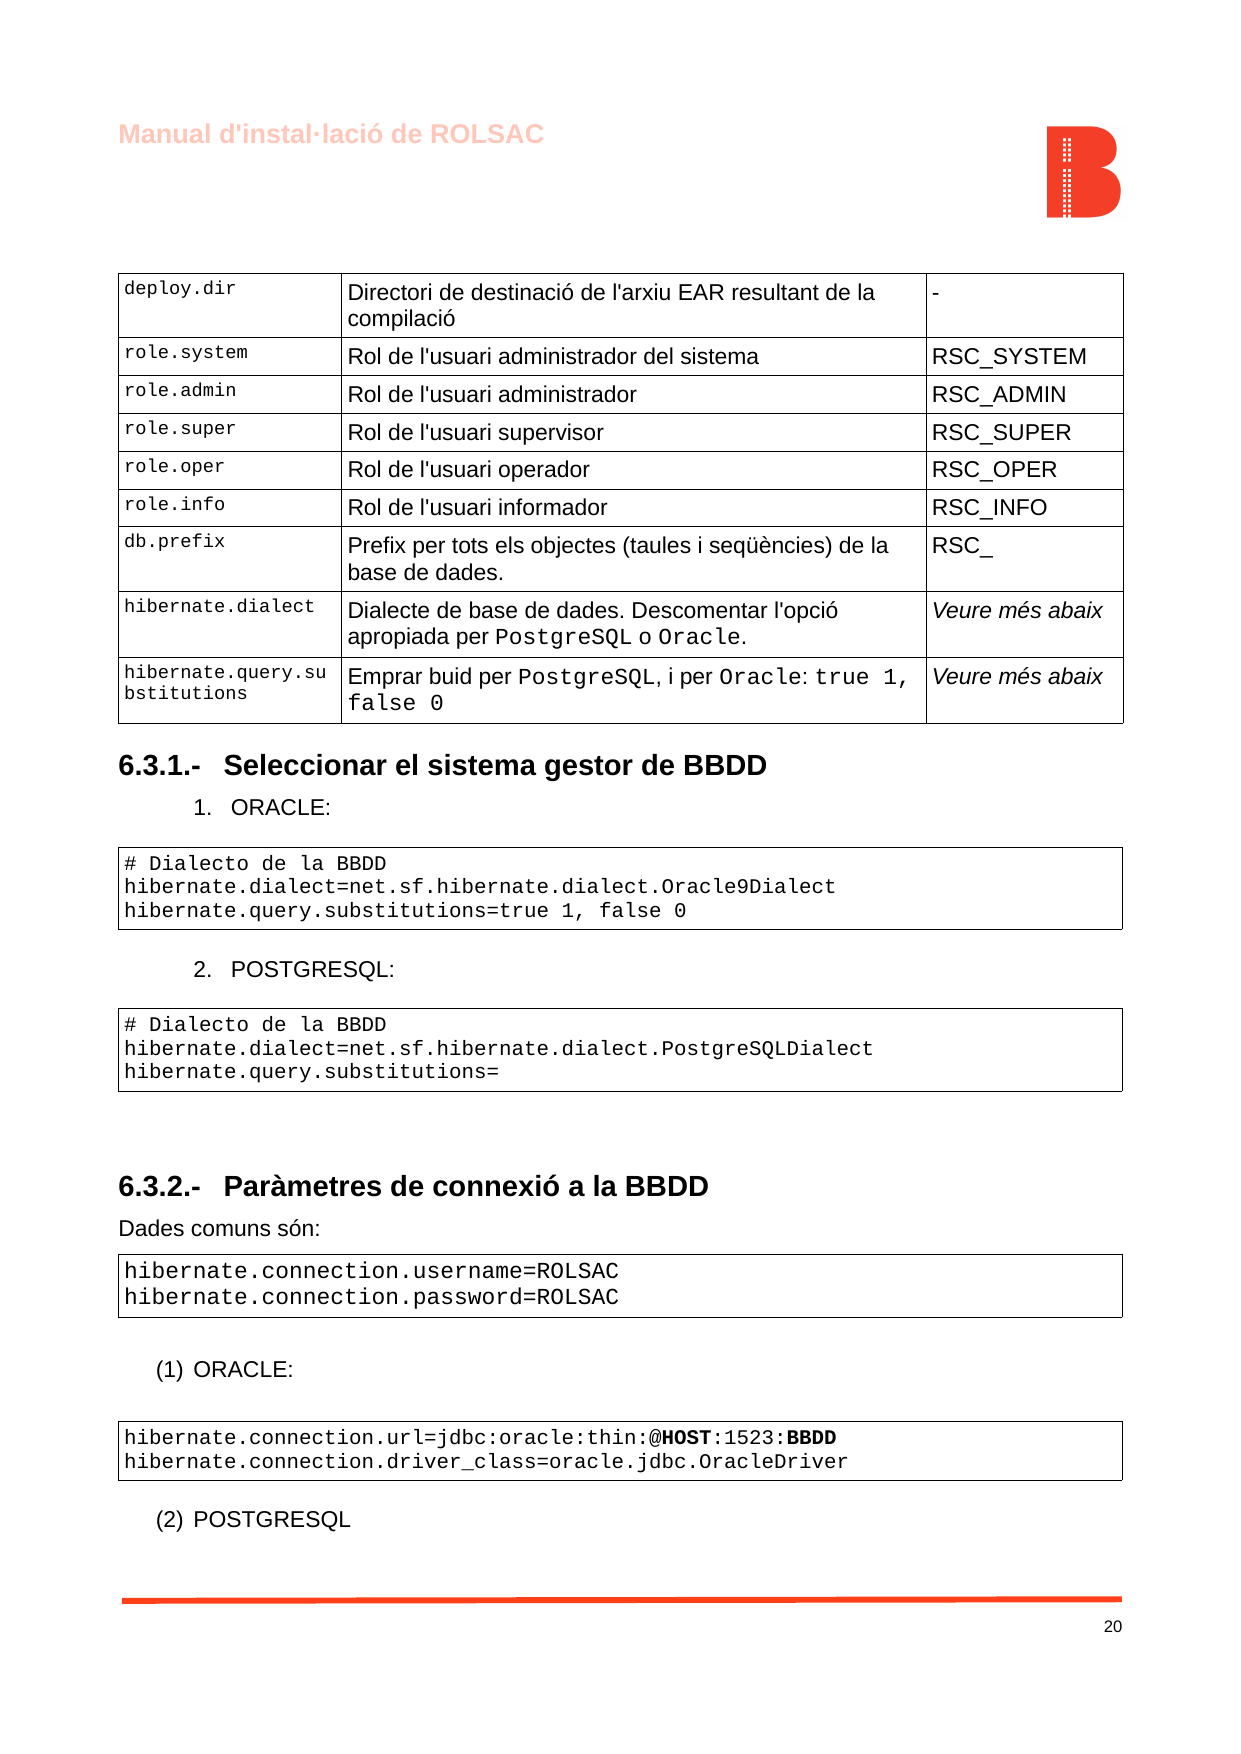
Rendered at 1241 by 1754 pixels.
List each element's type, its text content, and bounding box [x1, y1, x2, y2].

table_cell deploy.dir [119, 274, 341, 337]
list POSTGRESQL [156, 1506, 1122, 1533]
table_cell Prefix per tots els objectes (taules i seqüències) de la base de dades. [342, 527, 926, 591]
table_cell role.system [119, 338, 341, 375]
table_cell Rol de l'usuari informador [342, 490, 926, 526]
table_cell Veure més abaix [927, 658, 1123, 723]
table_cell RSC_ADMIN [927, 376, 1123, 413]
list ORACLE: [156, 1356, 1122, 1382]
subtitle Paràmetres de connexió a la BBDD [118, 1169, 1122, 1202]
table_cell hibernate.dialect [119, 592, 341, 657]
table_cell Rol de l'usuari operador [342, 452, 926, 488]
subtitle Seleccionar el sistema gestor de BBDD [118, 748, 1122, 781]
picture [1036, 124, 1130, 221]
text Dades comuns són: [118, 1215, 1122, 1241]
table_cell RSC_ [927, 527, 1123, 591]
table_cell db.prefix [119, 527, 341, 591]
table_header # Dialecto de la BBDD hibernate.dialect=net.sf.hibernate.dialect.PostgreSQLDialect hibernate.query.substitutions= [119, 1009, 1122, 1091]
table_cell Rol de l'usuari supervisor [342, 414, 926, 451]
table_cell Dialecte de base de dades. Descomentar l'opció apropiada per PostgreSQL o Oracle. [342, 592, 926, 657]
table_cell Rol de l'usuari administrador del sistema [342, 338, 926, 375]
table_cell Emprar buid per PostgreSQL, i per Oracle: true 1, false 0 [342, 658, 926, 723]
list ORACLE: [193, 794, 1122, 820]
table_cell RSC_INFO [927, 490, 1123, 526]
table_cell role.admin [119, 376, 341, 413]
table_cell Directori de destinació de l'arxiu EAR resultant de la compilació [342, 274, 926, 337]
table_cell hibernate.query.substitutions [119, 658, 341, 723]
table_cell Rol de l'usuari administrador [342, 376, 926, 413]
table_header hibernate.connection.url=jdbc:oracle:thin:@HOST:1523:BBDD hibernate.connection.driver_class=oracle.jdbc.OracleDriver [119, 1422, 1122, 1480]
table_header # Dialecto de la BBDD hibernate.dialect=net.sf.hibernate.dialect.Oracle9Dialect hibernate.query.substitutions=true 1, false 0 [119, 848, 1122, 929]
table_cell - [927, 274, 1123, 337]
list POSTGRESQL: [193, 956, 1122, 982]
table_cell RSC_SUPER [927, 414, 1123, 451]
table_cell role.super [119, 414, 341, 451]
table_cell role.info [119, 490, 341, 526]
table_cell RSC_OPER [927, 452, 1123, 488]
table_cell RSC_SYSTEM [927, 338, 1123, 375]
table_header hibernate.connection.username=ROLSAC hibernate.connection.password=ROLSAC [119, 1255, 1122, 1317]
table_cell role.oper [119, 452, 341, 488]
table_cell Veure més abaix [927, 592, 1123, 657]
